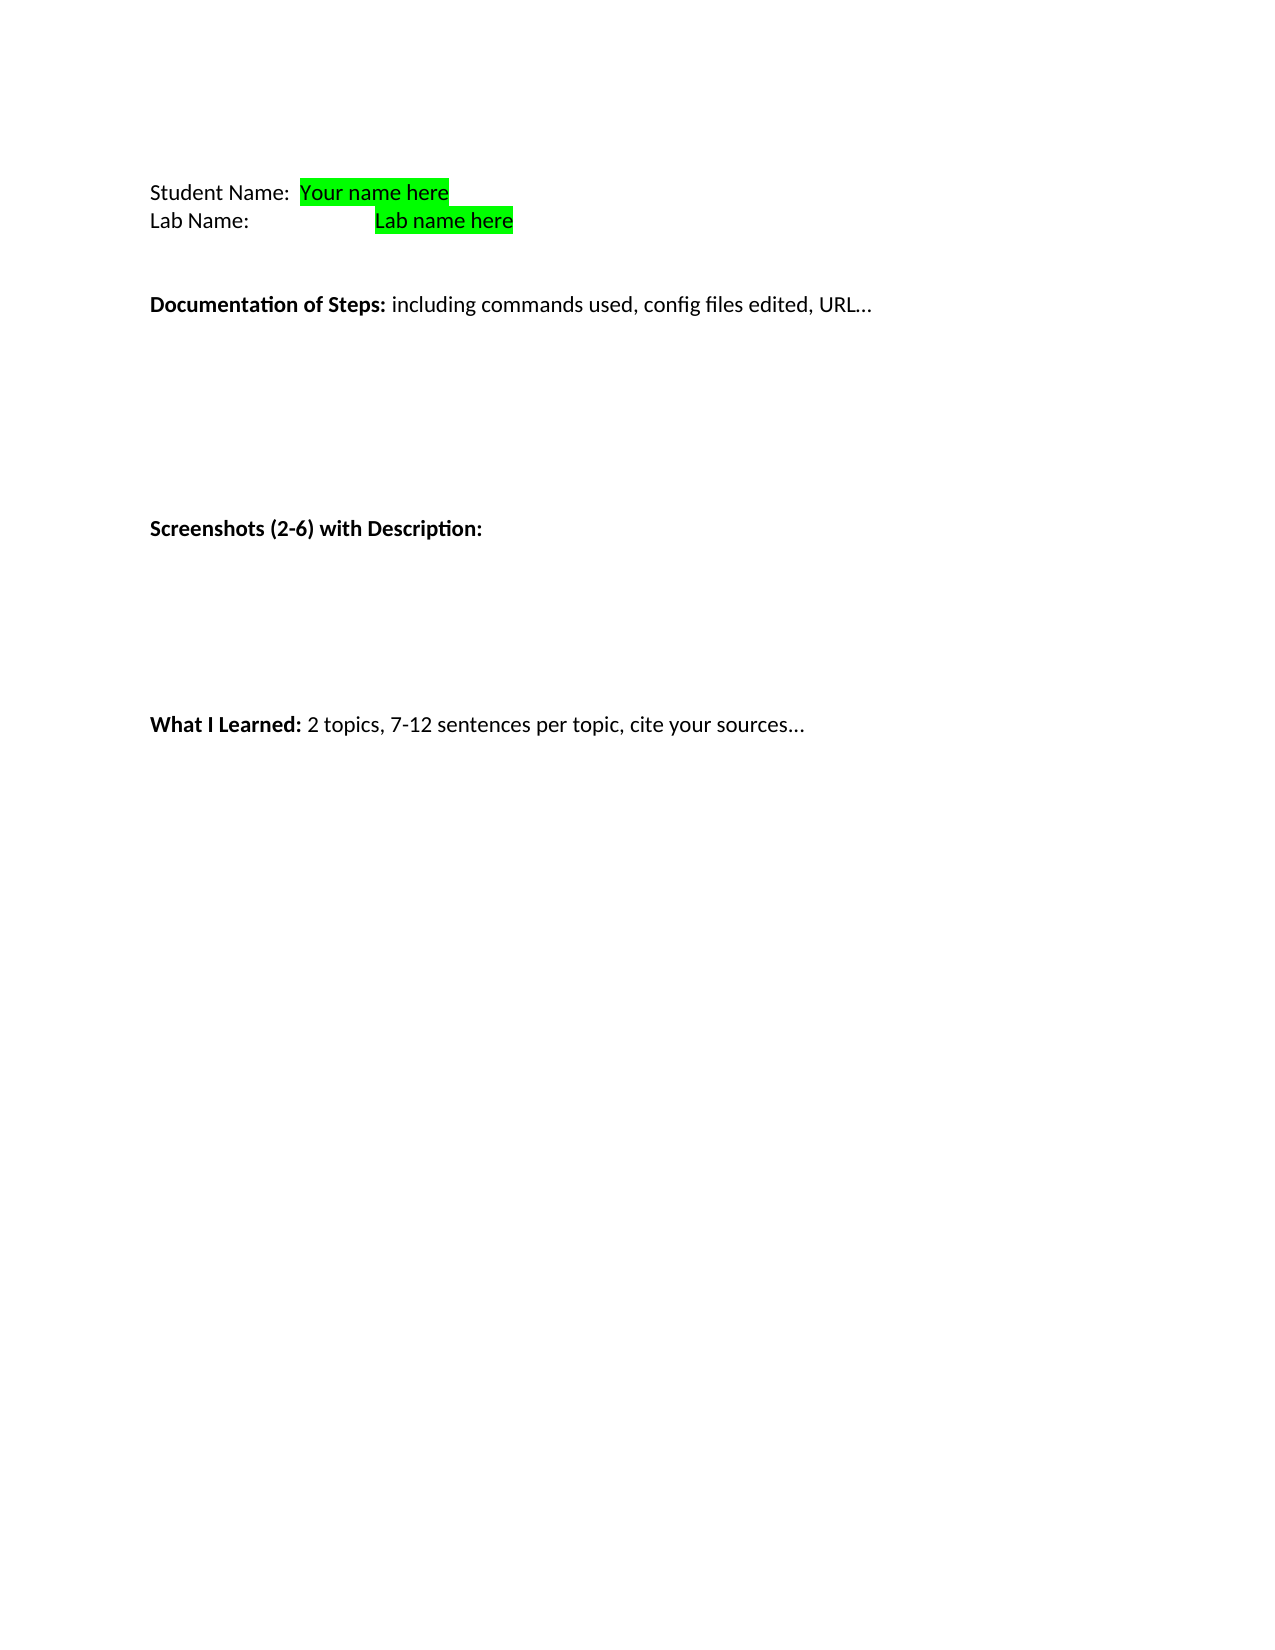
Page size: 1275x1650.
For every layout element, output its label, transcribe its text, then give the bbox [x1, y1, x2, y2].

text Documentation of Steps: including commands used, config files edited, URL… [150, 290, 1125, 318]
text What I Learned: 2 topics, 7-12 sentences per topic, cite your sources... [150, 710, 1125, 738]
text Lab Name: Lab name here [150, 206, 1125, 234]
text Student Name: Your name here [150, 178, 1125, 206]
text Screenshots (2-6) with Description: [150, 514, 1125, 542]
